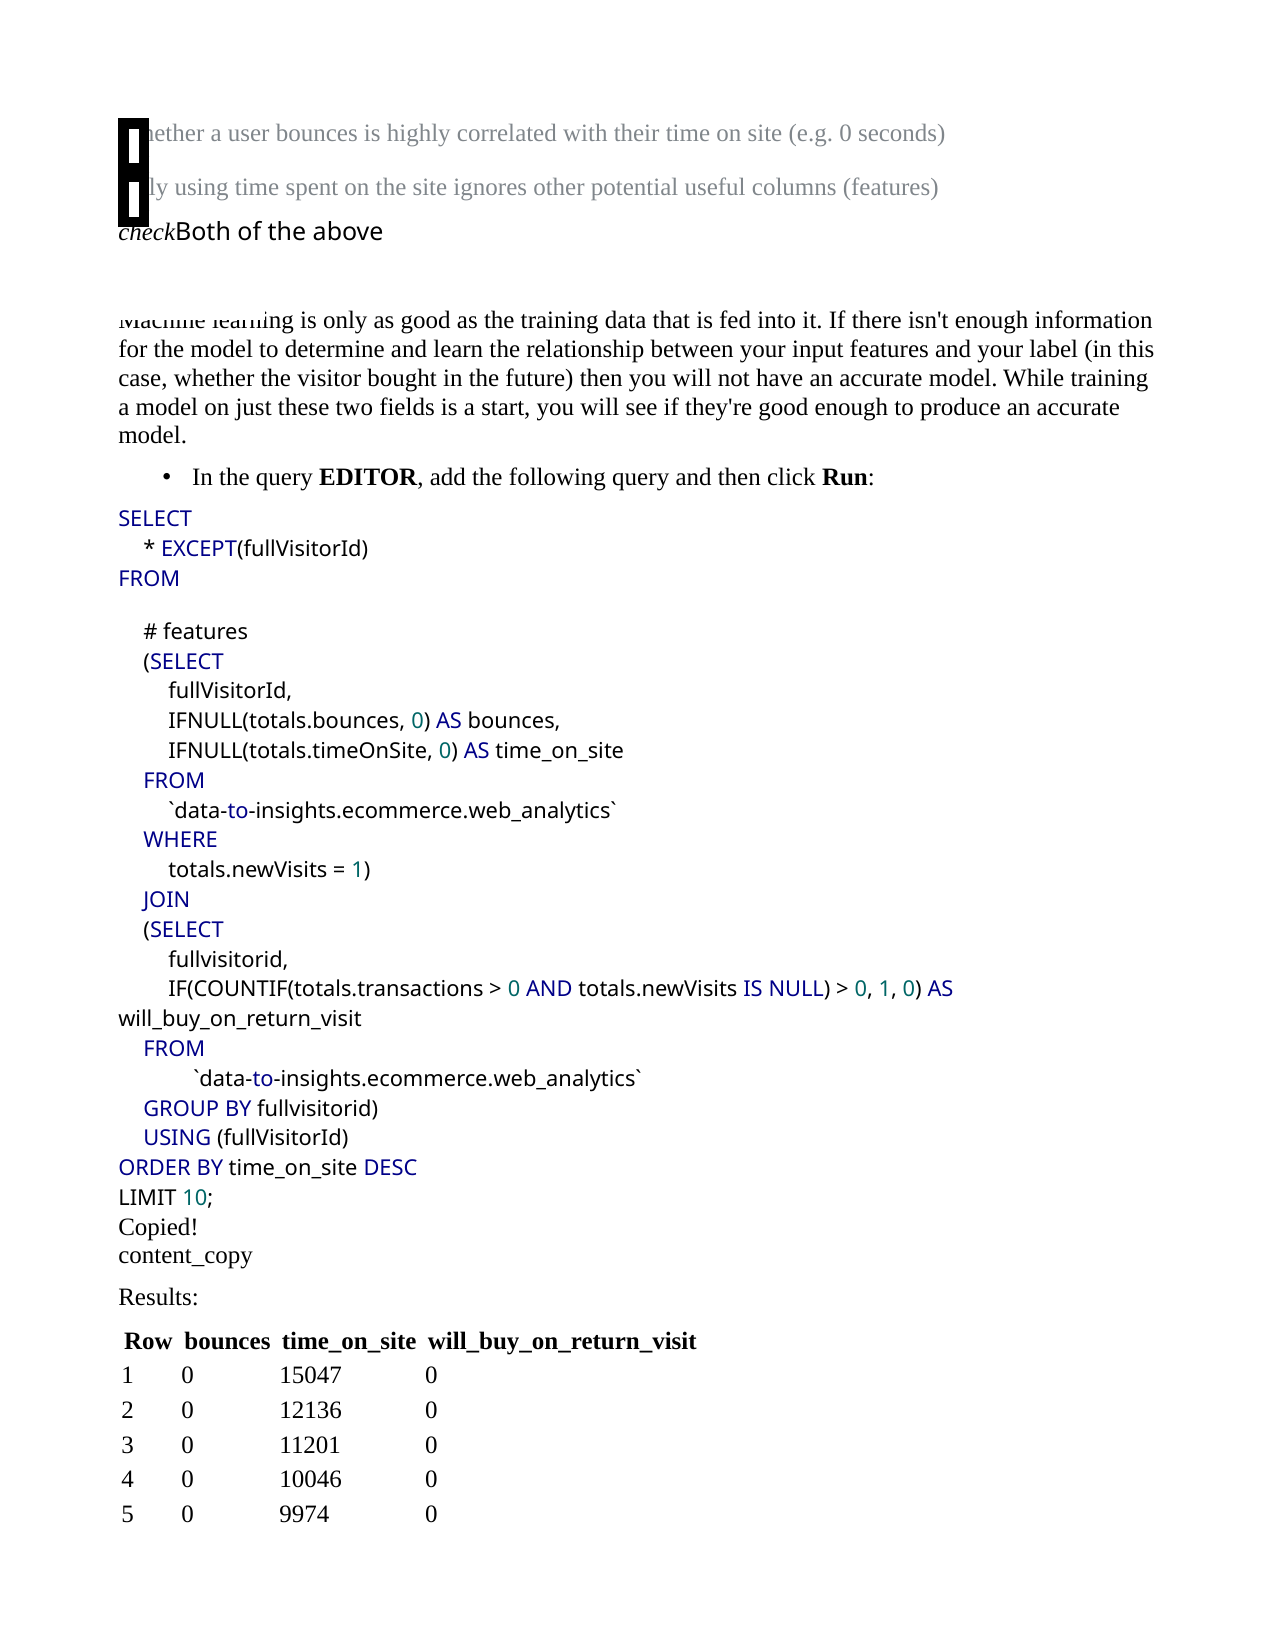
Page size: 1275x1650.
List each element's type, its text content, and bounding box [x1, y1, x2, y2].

text `data-to-insights.ecommerce.web_analytics` [118, 795, 1157, 824]
list In the query EDITOR, add the following query and then click Run: [162, 462, 1157, 490]
text FROM [118, 562, 1157, 592]
table_cell 4 [118, 1461, 178, 1496]
text IFNULL(totals.timeOnSite, 0) AS time_on_site [118, 735, 1157, 765]
text fullvisitorid, [118, 944, 1157, 973]
table_cell 0 [178, 1496, 276, 1531]
text `data-to-insights.ecommerce.web_analytics` [118, 1063, 1157, 1093]
table_cell 10046 [276, 1461, 422, 1496]
text JOIN [118, 884, 1157, 914]
table_cell 12136 [276, 1392, 422, 1427]
text GROUP BY fullvisitorid) [118, 1093, 1157, 1122]
table_cell 0 [178, 1392, 276, 1427]
table_header Row [118, 1323, 178, 1358]
table_cell 0 [178, 1358, 276, 1392]
text Copied! [118, 1212, 1144, 1241]
text FROM [118, 765, 1157, 795]
text SELECT [118, 503, 1157, 533]
table_header time_on_site [276, 1323, 422, 1358]
text WHERE [118, 824, 1157, 854]
table_cell 0 [178, 1461, 276, 1496]
text (SELECT [118, 646, 1157, 676]
text totals.newVisits = 1) [118, 854, 1157, 884]
table_header will_buy_on_return_visit [422, 1323, 702, 1358]
text content_copy [118, 1241, 1157, 1269]
table_cell 0 [178, 1427, 276, 1461]
text Only using time spent on the site ignores other potential useful columns (features) [149, 172, 1157, 201]
table_cell 2 [118, 1392, 178, 1427]
table_cell 0 [422, 1496, 702, 1531]
table_header bounces [178, 1323, 276, 1358]
table_cell 15047 [276, 1358, 422, 1392]
table_cell 0 [422, 1358, 702, 1392]
table_cell 0 [422, 1392, 702, 1427]
table_cell 11201 [276, 1427, 422, 1461]
text USING (fullVisitorId) [118, 1122, 1157, 1152]
text FROM [118, 1033, 1157, 1063]
text * EXCEPT(fullVisitorId) [118, 533, 1157, 562]
text Results: [118, 1282, 1157, 1311]
text IF(COUNTIF(totals.transactions > 0 AND totals.newVisits IS NULL) > 0, 1, 0) AS will_buy_on_return_visit [118, 973, 1157, 1033]
text Whether a user bounces is highly correlated with their time on site (e.g. 0 seconds) [149, 118, 1157, 147]
text checkBoth of the above [118, 213, 1157, 247]
text LIMIT 10; [118, 1182, 1157, 1212]
table_cell 0 [422, 1461, 702, 1496]
table_cell 0 [422, 1427, 702, 1461]
text # features [118, 616, 1157, 646]
table_cell 1 [118, 1358, 178, 1392]
table_cell 5 [118, 1496, 178, 1531]
text Machine learning is only as good as the training data that is fed into it. If there isn't enough information for the model to determine and learn the relationship between your input features and your label (in this case, whether the visitor bought in the future) then you will not have an accurate model. While training a model on just these two fields is a start, you will see if they're good enough to produce an accurate model. [118, 305, 1157, 449]
text IFNULL(totals.bounces, 0) AS bounces, [118, 705, 1157, 735]
text (SELECT [118, 914, 1157, 944]
table_cell 9974 [276, 1496, 422, 1531]
table_cell 3 [118, 1427, 178, 1461]
text Submit [118, 264, 1157, 320]
text ORDER BY time_on_site DESC [118, 1152, 1157, 1182]
text fullVisitorId, [118, 676, 1157, 705]
